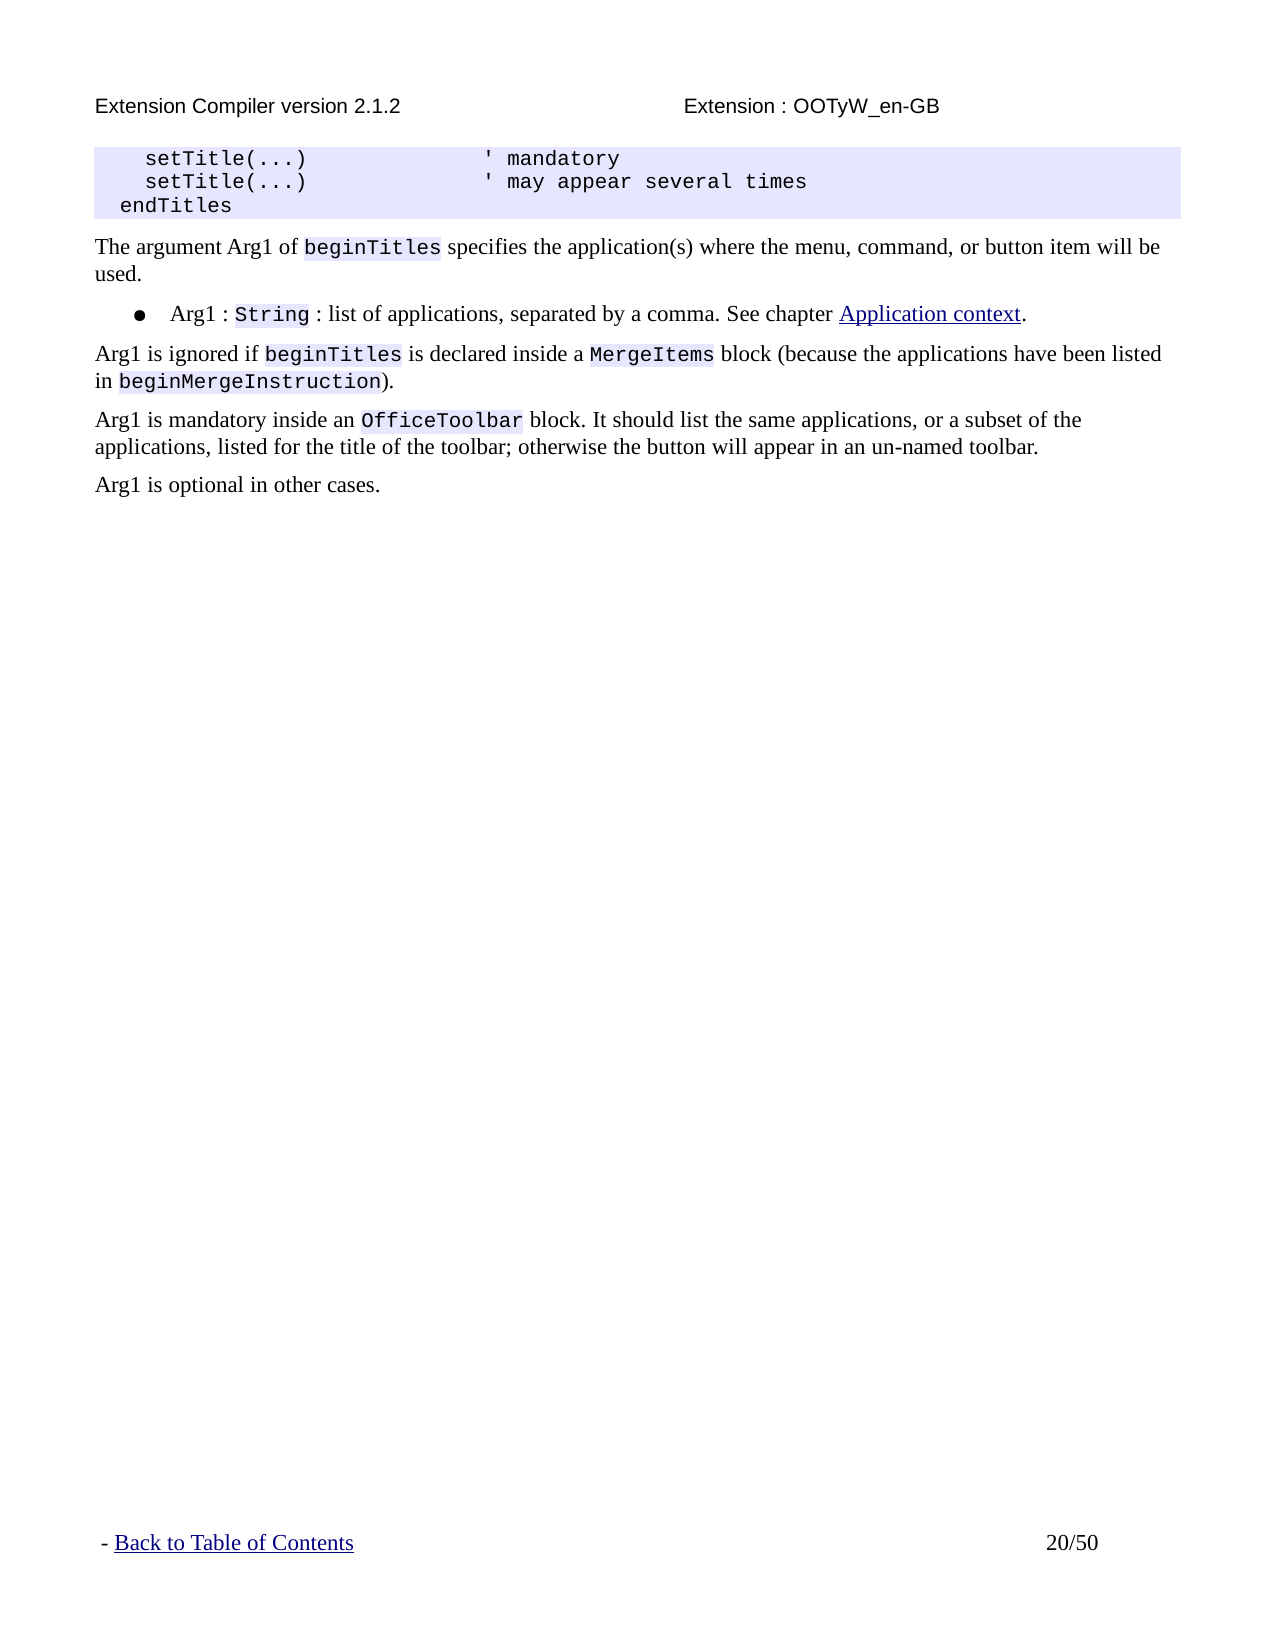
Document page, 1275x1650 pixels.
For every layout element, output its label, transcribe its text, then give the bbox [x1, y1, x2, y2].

text setTitle(...) ' may appear several times [94, 171, 1181, 195]
text Arg1 is optional in other cases. [94, 472, 1181, 497]
text The argument Arg1 of beginTitles specifies the application(s) where the menu, command, or button item will be used. [94, 234, 1181, 286]
text Arg1 is ignored if beginTitles is declared inside a MergeItems block (because the applications have been listed in beginMergeInstruction). [94, 341, 1181, 394]
text endTitles [94, 195, 1181, 219]
list Arg1 : String : list of applications, separated by a comma. See chapter Application context. [132, 301, 1181, 328]
text Arg1 is mandatory inside an OfficeToolbar block. It should list the same applications, or a subset of the applications, listed for the title of the toolbar; otherwise the button will appear in an un-named toolbar. [94, 407, 1181, 459]
text setTitle(...) ' mandatory [94, 147, 1181, 171]
